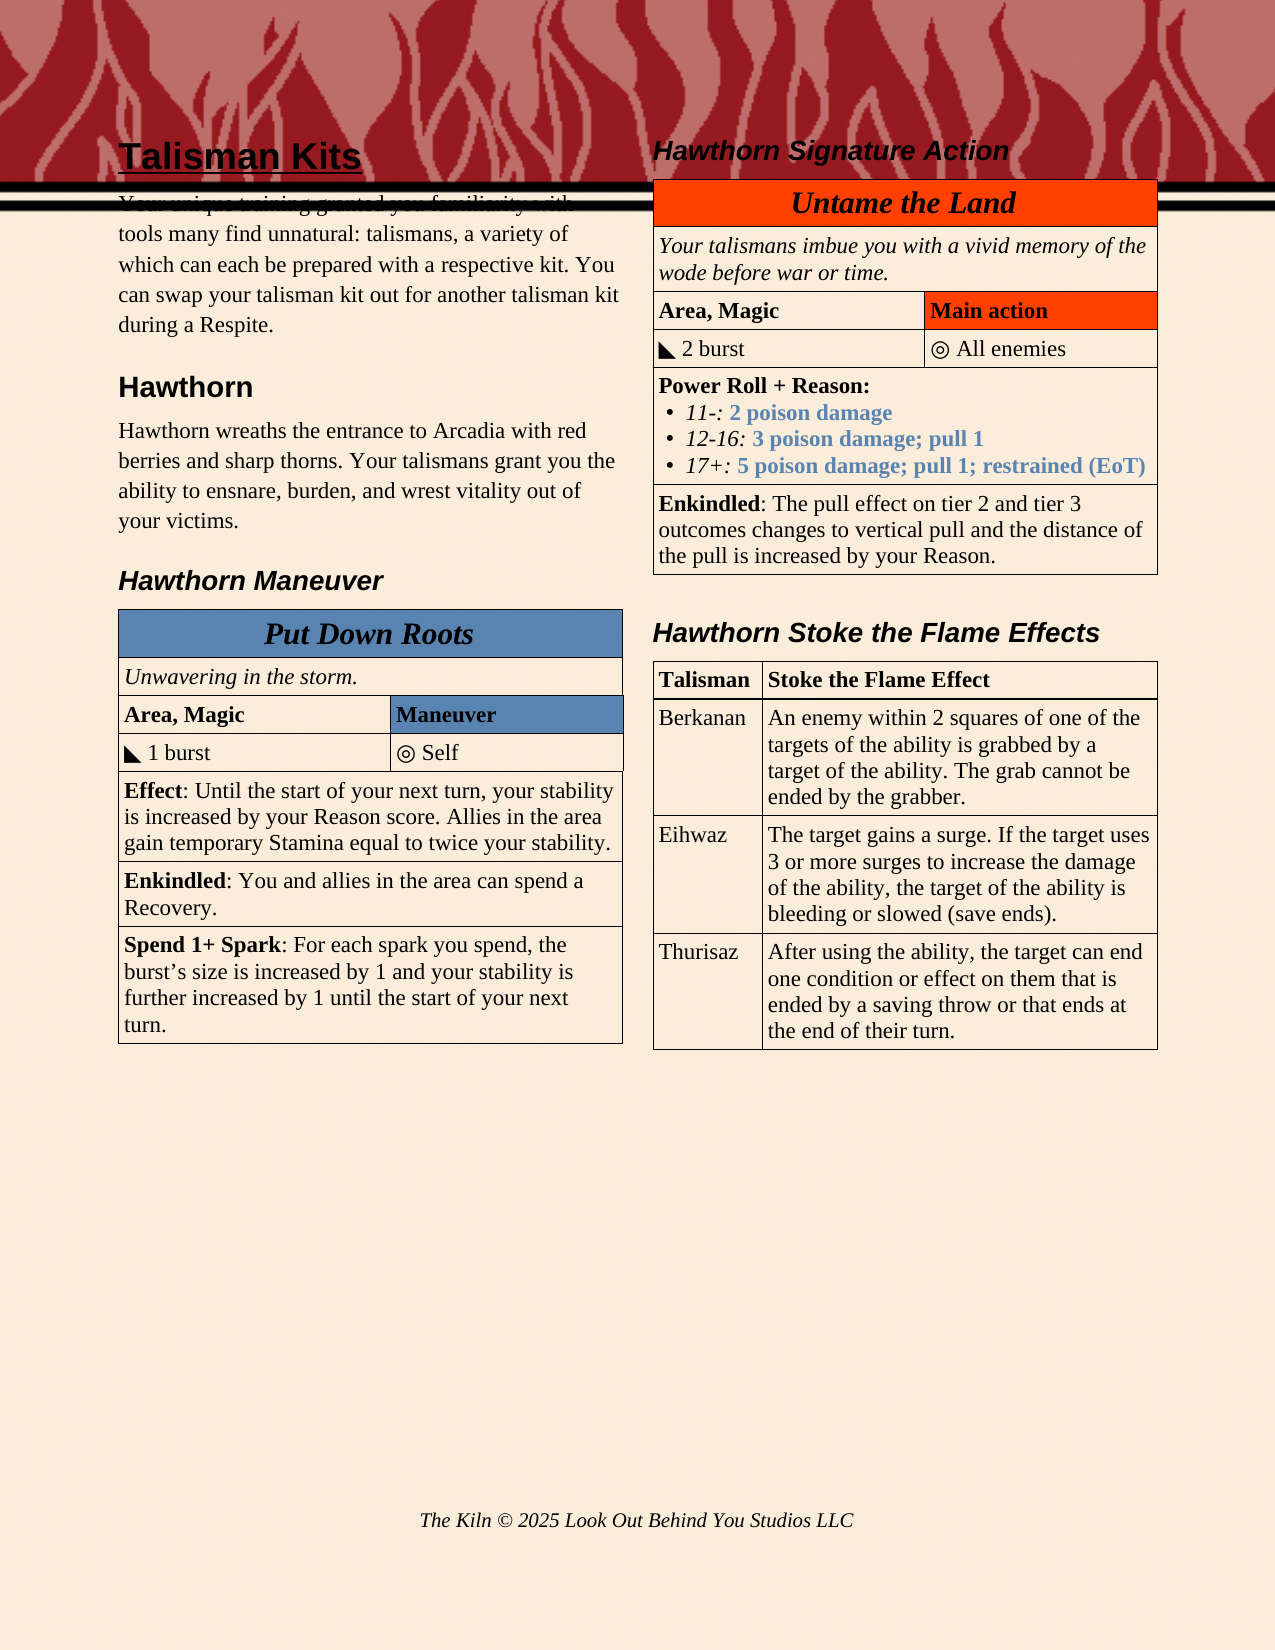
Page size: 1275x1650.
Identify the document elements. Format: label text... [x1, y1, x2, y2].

table_cell Spend 1+ Spark: For each spark you spend, the burst’s size is increased by 1 and your stability is further increased by 1 until the start of your next turn. [119, 927, 622, 1043]
table_header Maneuver [391, 696, 623, 733]
table_cell An enemy within 2 squares of one of the targets of the ability is grabbed by a target of the ability. The grab cannot be ended by the grabber. [763, 700, 1157, 815]
picture [0, 0, 1275, 1650]
table_cell ◣ 2 burst [654, 330, 924, 367]
table_header Stoke the Flame Effect [763, 662, 1157, 698]
table_header Area, Magic [119, 696, 390, 733]
subtitle Hawthorn Maneuver [118, 565, 622, 597]
table_cell Thurisaz [654, 934, 762, 1049]
text Your unique training granted you familiarity with tools many find unnatural: talismans, a variety of which can each be prepared with a respective kit. You can swap your talisman kit out for another talisman kit during a Respite. [118, 190, 622, 337]
table_cell Berkanan [654, 700, 762, 815]
table_cell The target gains a surge. If the target uses 3 or more surges to increase the damage of the ability, the target of the ability is bleeding or slowed (save ends). [763, 816, 1157, 933]
table_cell Enkindled: The pull effect on tier 2 and tier 3 outcomes changes to vertical pull and the distance of the pull is increased by your Reason. [654, 485, 1157, 574]
table_cell After using the ability, the target can end one condition or effect on them that is ended by a saving throw or that ends at the end of their turn. [763, 934, 1157, 1049]
table_cell ◎ Self [391, 734, 623, 771]
table_cell Your talismans imbue you with a vivid memory of the wode before war or time. [654, 227, 1157, 291]
table_header Put Down Roots [119, 610, 622, 657]
table_cell ◎ All enemies [925, 330, 1157, 367]
table_cell Unwavering in the storm. [119, 658, 622, 695]
subtitle Hawthorn Signature Action [652, 134, 1157, 166]
text Hawthorn wreaths the entrance to Arcadia with red berries and sharp thorns. Your talismans grant you the ability to ensnare, burden, and wrest vitality out of your victims. [118, 417, 622, 534]
table_cell Eihwaz [654, 816, 762, 933]
subtitle Hawthorn Stoke the Flame Effects [652, 616, 1157, 648]
subtitle Talisman Kits [118, 134, 622, 177]
table_header Untame the Land [654, 180, 1157, 226]
table_header Main action [925, 292, 1157, 329]
table_header Power Roll + Reason: 11-: 2 poison damage 12-16: 3 poison damage; pull 1 17+: 5 poison damage; pull 1; restrained (EoT) [654, 368, 1157, 484]
table_header Effect: Until the start of your next turn, your stability is increased by your Reason score. Allies in the area gain temporary Stamina equal to twice your stability. [119, 772, 622, 861]
table_cell Enkindled: You and allies in the area can spend a Recovery. [119, 862, 622, 926]
table_header Talisman [654, 662, 762, 698]
table_header Area, Magic [654, 292, 924, 329]
table_cell ◣ 1 burst [119, 734, 390, 771]
subtitle Hawthorn [118, 370, 622, 404]
